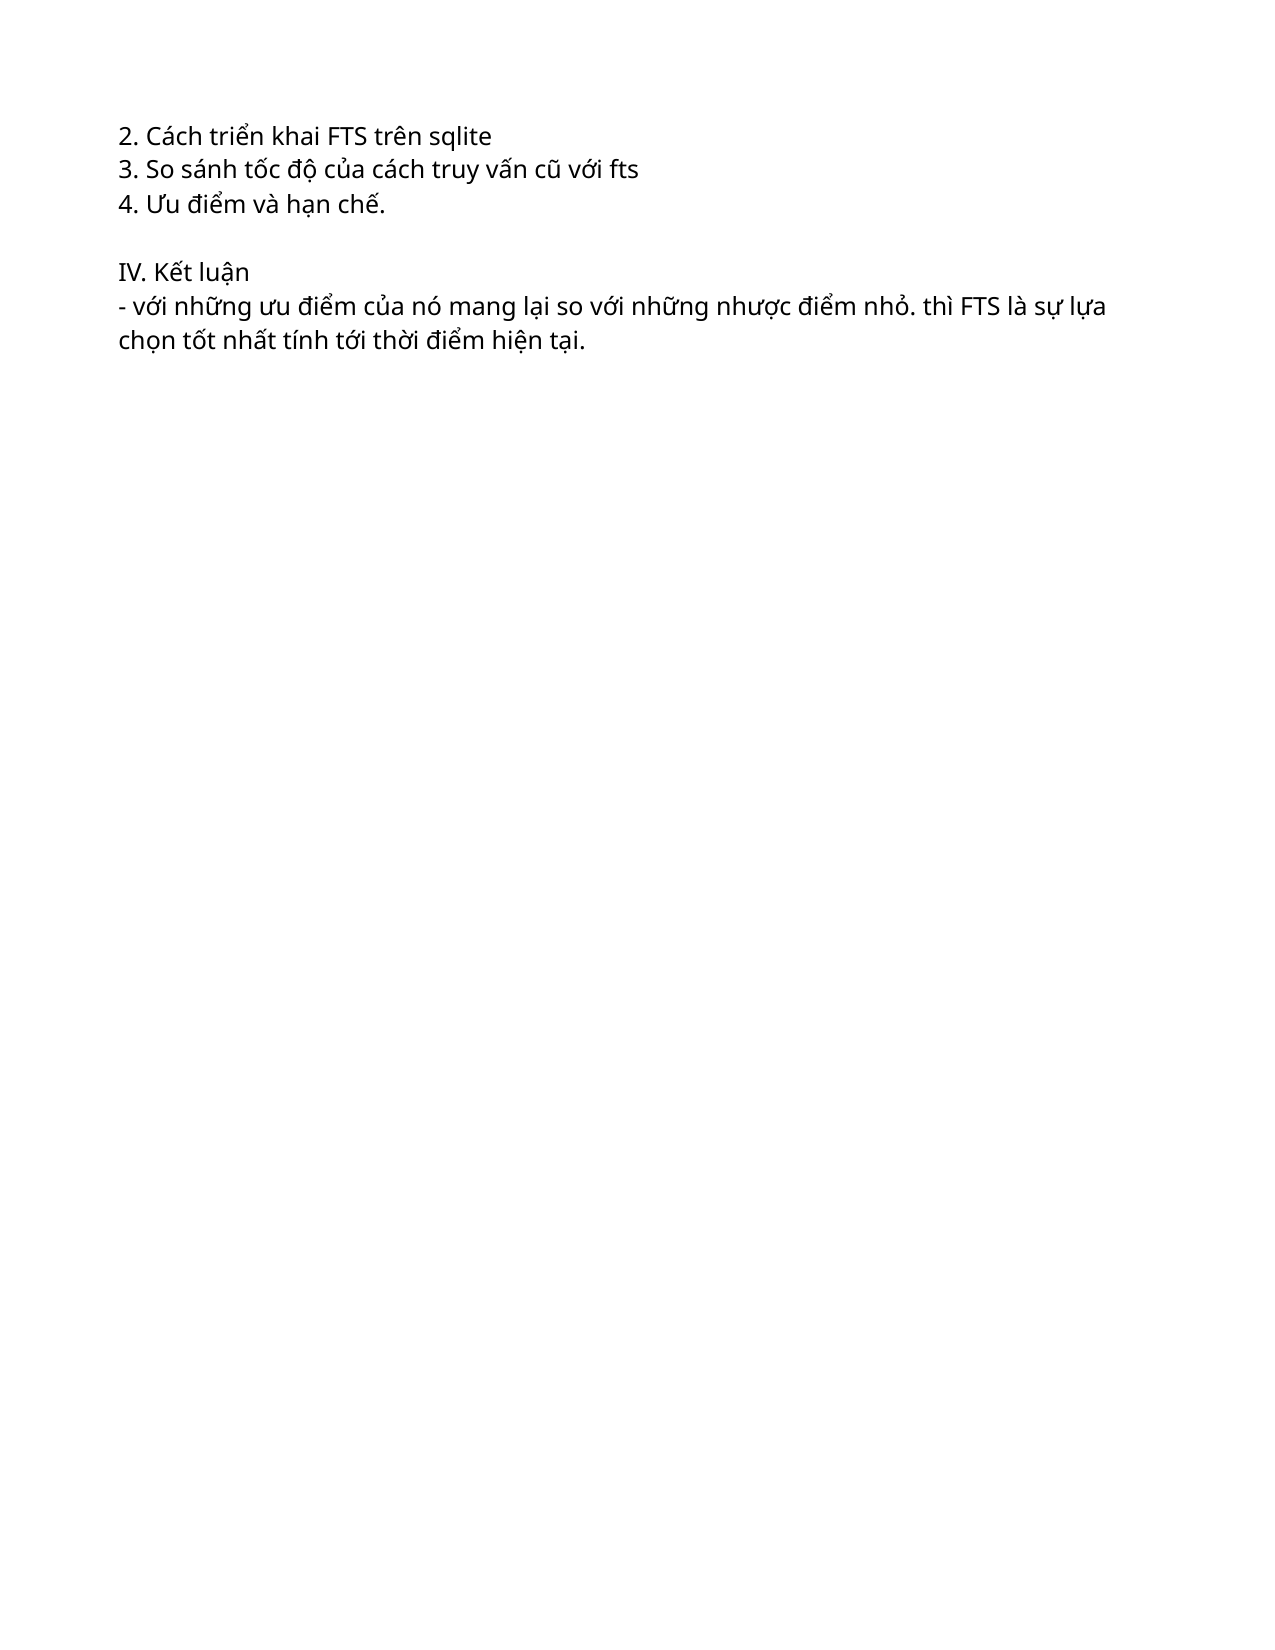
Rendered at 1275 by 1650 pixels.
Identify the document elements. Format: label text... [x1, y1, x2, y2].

text IV. Kết luận [118, 254, 1157, 288]
text - với những ưu điểm của nó mang lại so với những nhược điểm nhỏ. thì FTS là sự lựa chọn tốt nhất tính tới thời điểm hiện tại. [118, 288, 1157, 357]
text 4. Ưu điểm và hạn chế. [118, 186, 1157, 220]
text 3. So sánh tốc độ của cách truy vấn cũ với fts [118, 152, 1157, 186]
text 2. Cách triển khai FTS trên sqlite [118, 118, 1157, 152]
